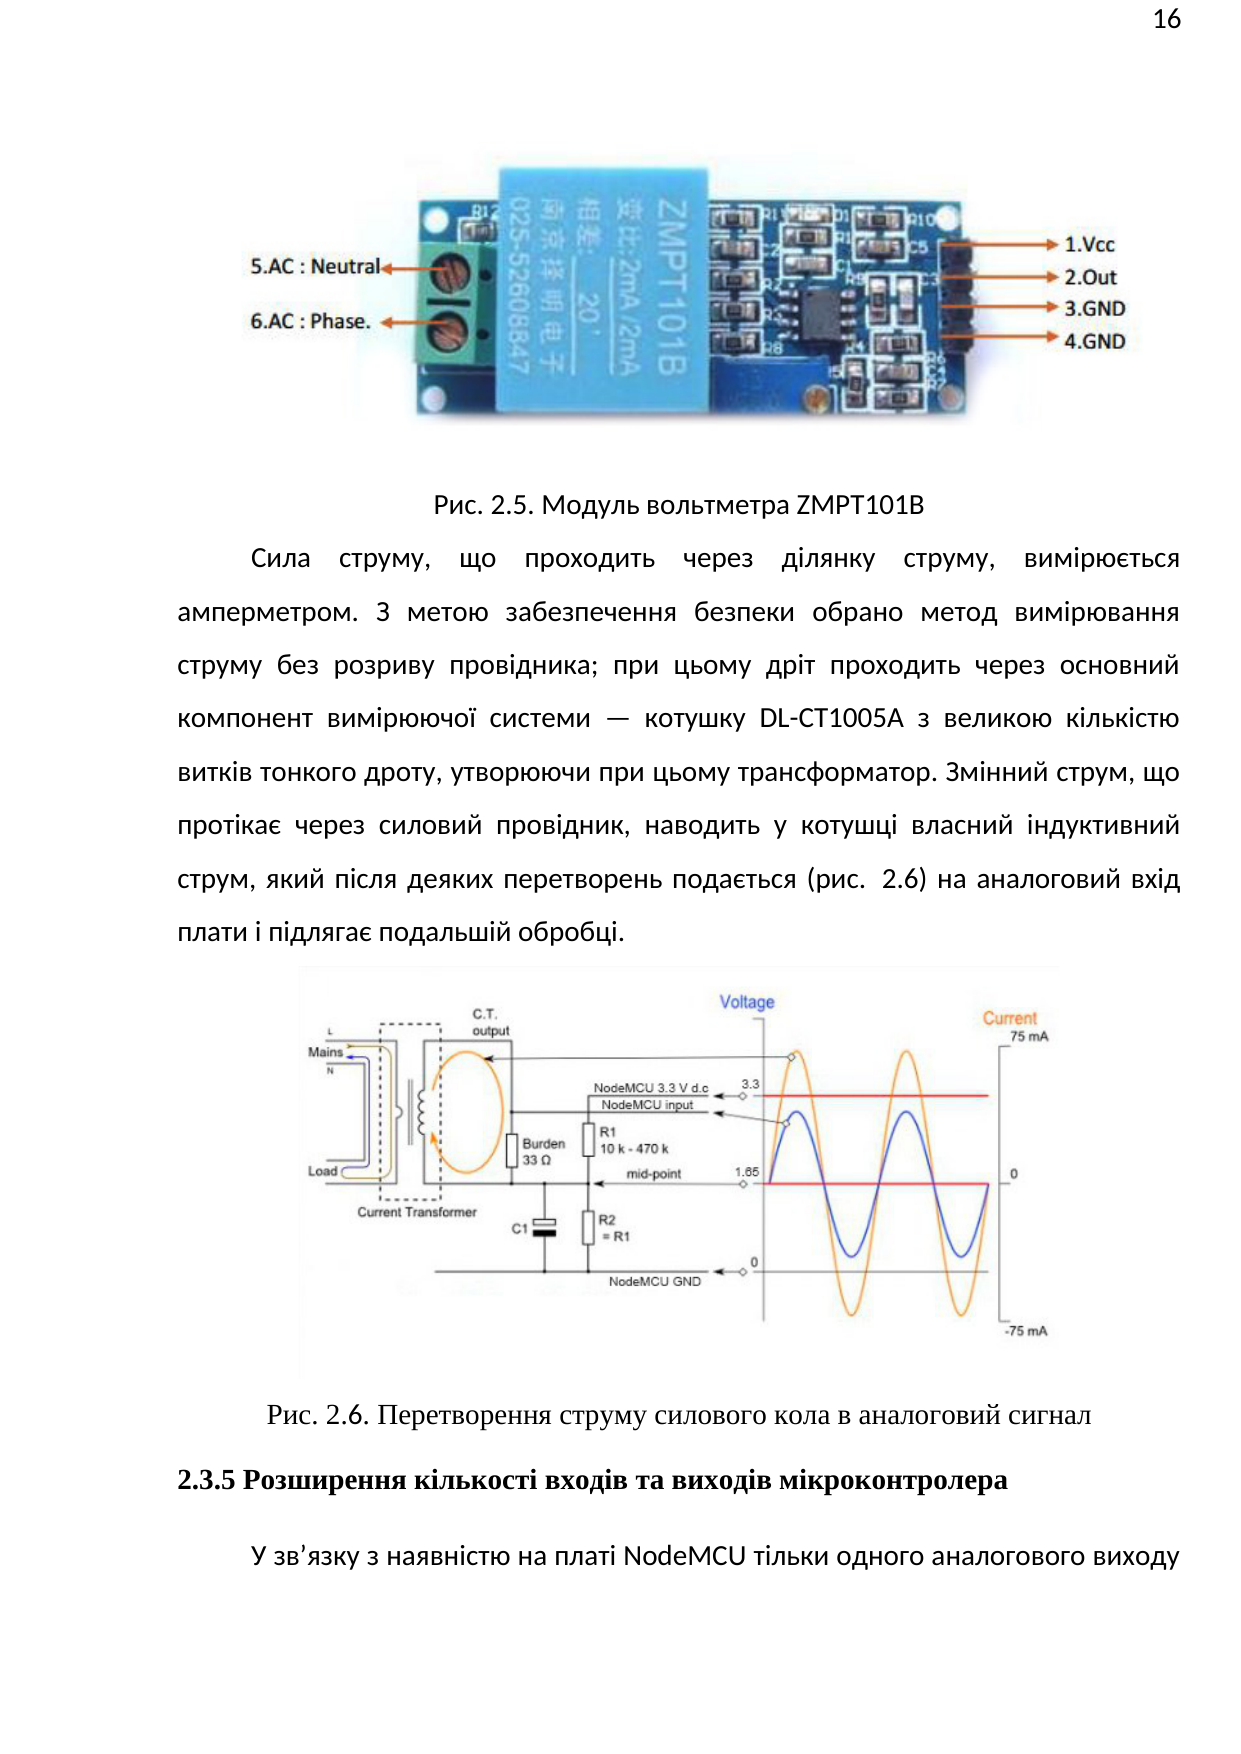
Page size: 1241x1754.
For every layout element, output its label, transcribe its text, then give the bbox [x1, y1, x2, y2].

picture [192, 118, 1166, 468]
subtitle 2.3.5 Розширення кількості входів та виходів мікроконтролера [177, 1462, 1181, 1495]
text У зв’язку з наявністю на платі NodeMCU тільки одного аналогового виходу [177, 1537, 1181, 1573]
text Рис. 2.6. Перетворення струму силового кола в аналоговий сигнал [177, 1396, 1181, 1432]
text Рис. 2.5. Модуль вольтметра ZMPT101B [177, 486, 1181, 521]
text Сила струму, що проходить через ділянку струму, вимірюється амперметром. З метою забезпечення безпеки обрано метод вимірювання струму без розриву провідника; при цьому дріт проходить через основний компонент вимірюючої системи — котушку DL-CT1005A з великою кількістю витків тонкого дроту, утворюючи при цьому трансформатор. Змінний струм, що протікає через силовий провідник, наводить у котушці власний індуктивний струм, який після деяких перетворень подається (рис. 2.6) на аналоговий вхід плати і підлягає подальшій обробці. [177, 539, 1181, 949]
picture [298, 966, 1060, 1379]
